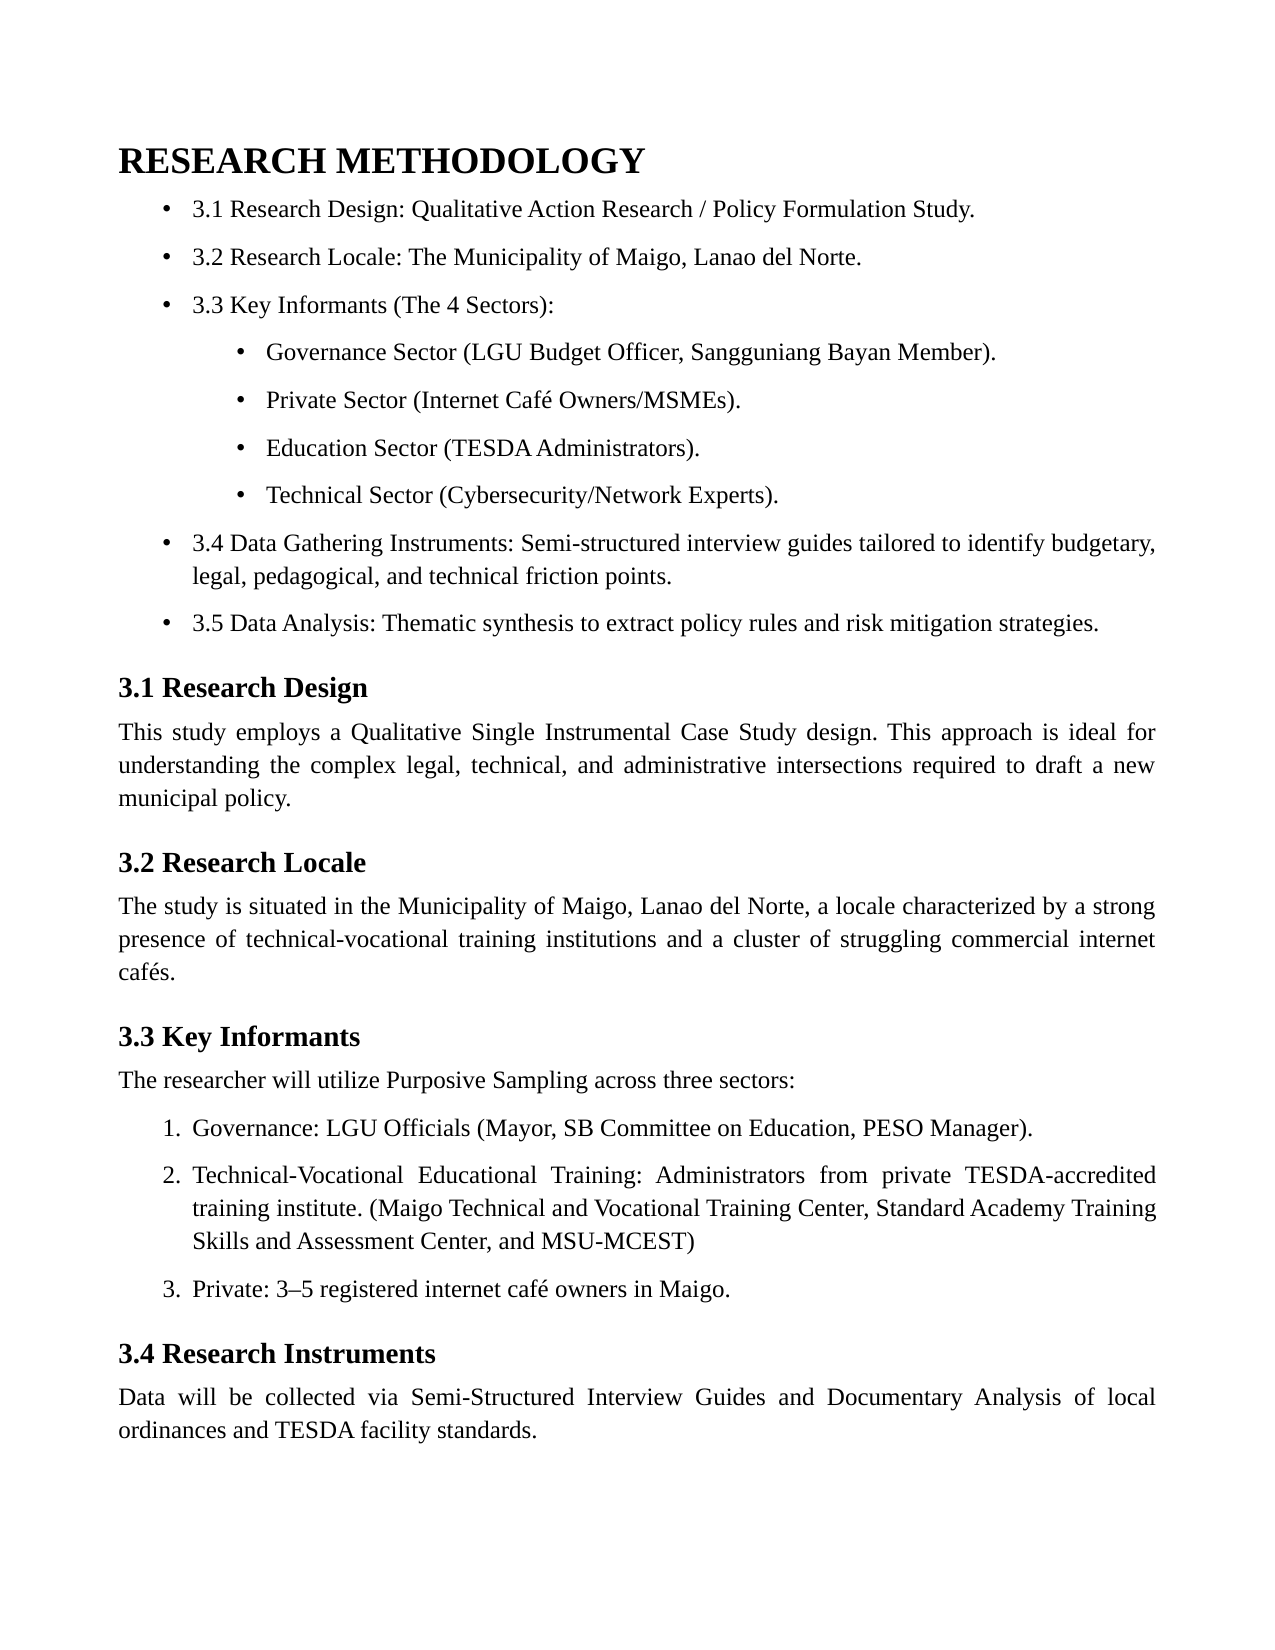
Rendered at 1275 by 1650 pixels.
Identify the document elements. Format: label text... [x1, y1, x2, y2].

list 3.2 Research Locale: The Municipality of Maigo, Lanao del Norte. [162, 242, 1157, 271]
list Education Sector (TESDA Administrators). [236, 433, 1157, 461]
list 3.1 Research Design: Qualitative Action Research / Policy Formulation Study. [162, 194, 1157, 223]
list Technical-Vocational Educational Training: Administrators from private TESDA-accredited training institute. (Maigo Technical and Vocational Training Center, Standard Academy Training Skills and Assessment Center, and MSU-MCEST) [162, 1160, 1157, 1255]
list Private: 3–5 registered internet café owners in Maigo. [162, 1274, 1157, 1303]
list Governance: LGU Officials (Mayor, SB Committee on Education, PESO Manager). [162, 1113, 1157, 1142]
subtitle RESEARCH METHODOLOGY [118, 139, 1157, 182]
subtitle 3.1 Research Design [118, 671, 1157, 704]
text The researcher will utilize Purposive Sampling across three sectors: [118, 1065, 1157, 1094]
list 3.5 Data Analysis: Thematic synthesis to extract policy rules and risk mitigation strategies. [162, 608, 1157, 637]
text Data will be collected via Semi-Structured Interview Guides and Documentary Analysis of local ordinances and TESDA facility standards. [118, 1382, 1157, 1444]
list 3.4 Data Gathering Instruments: Semi-structured interview guides tailored to identify budgetary, legal, pedagogical, and technical friction points. [162, 528, 1157, 589]
list 3.3 Key Informants (The 4 Sectors): [162, 290, 1157, 318]
subtitle 3.3 Key Informants [118, 1019, 1157, 1053]
list Governance Sector (LGU Budget Officer, Sangguniang Bayan Member). [236, 337, 1157, 366]
text This study employs a Qualitative Single Instrumental Case Study design. This approach is ideal for understanding the complex legal, technical, and administrative intersections required to draft a new municipal policy. [118, 717, 1157, 811]
text The study is situated in the Municipality of Maigo, Lanao del Norte, a locale characterized by a strong presence of technical-vocational training institutions and a cluster of struggling commercial internet cafés. [118, 891, 1157, 986]
list Private Sector (Internet Café Owners/MSMEs). [236, 385, 1157, 414]
subtitle 3.4 Research Instruments [118, 1336, 1157, 1370]
list Technical Sector (Cybersecurity/Network Experts). [236, 480, 1157, 509]
subtitle 3.2 Research Locale [118, 845, 1157, 878]
